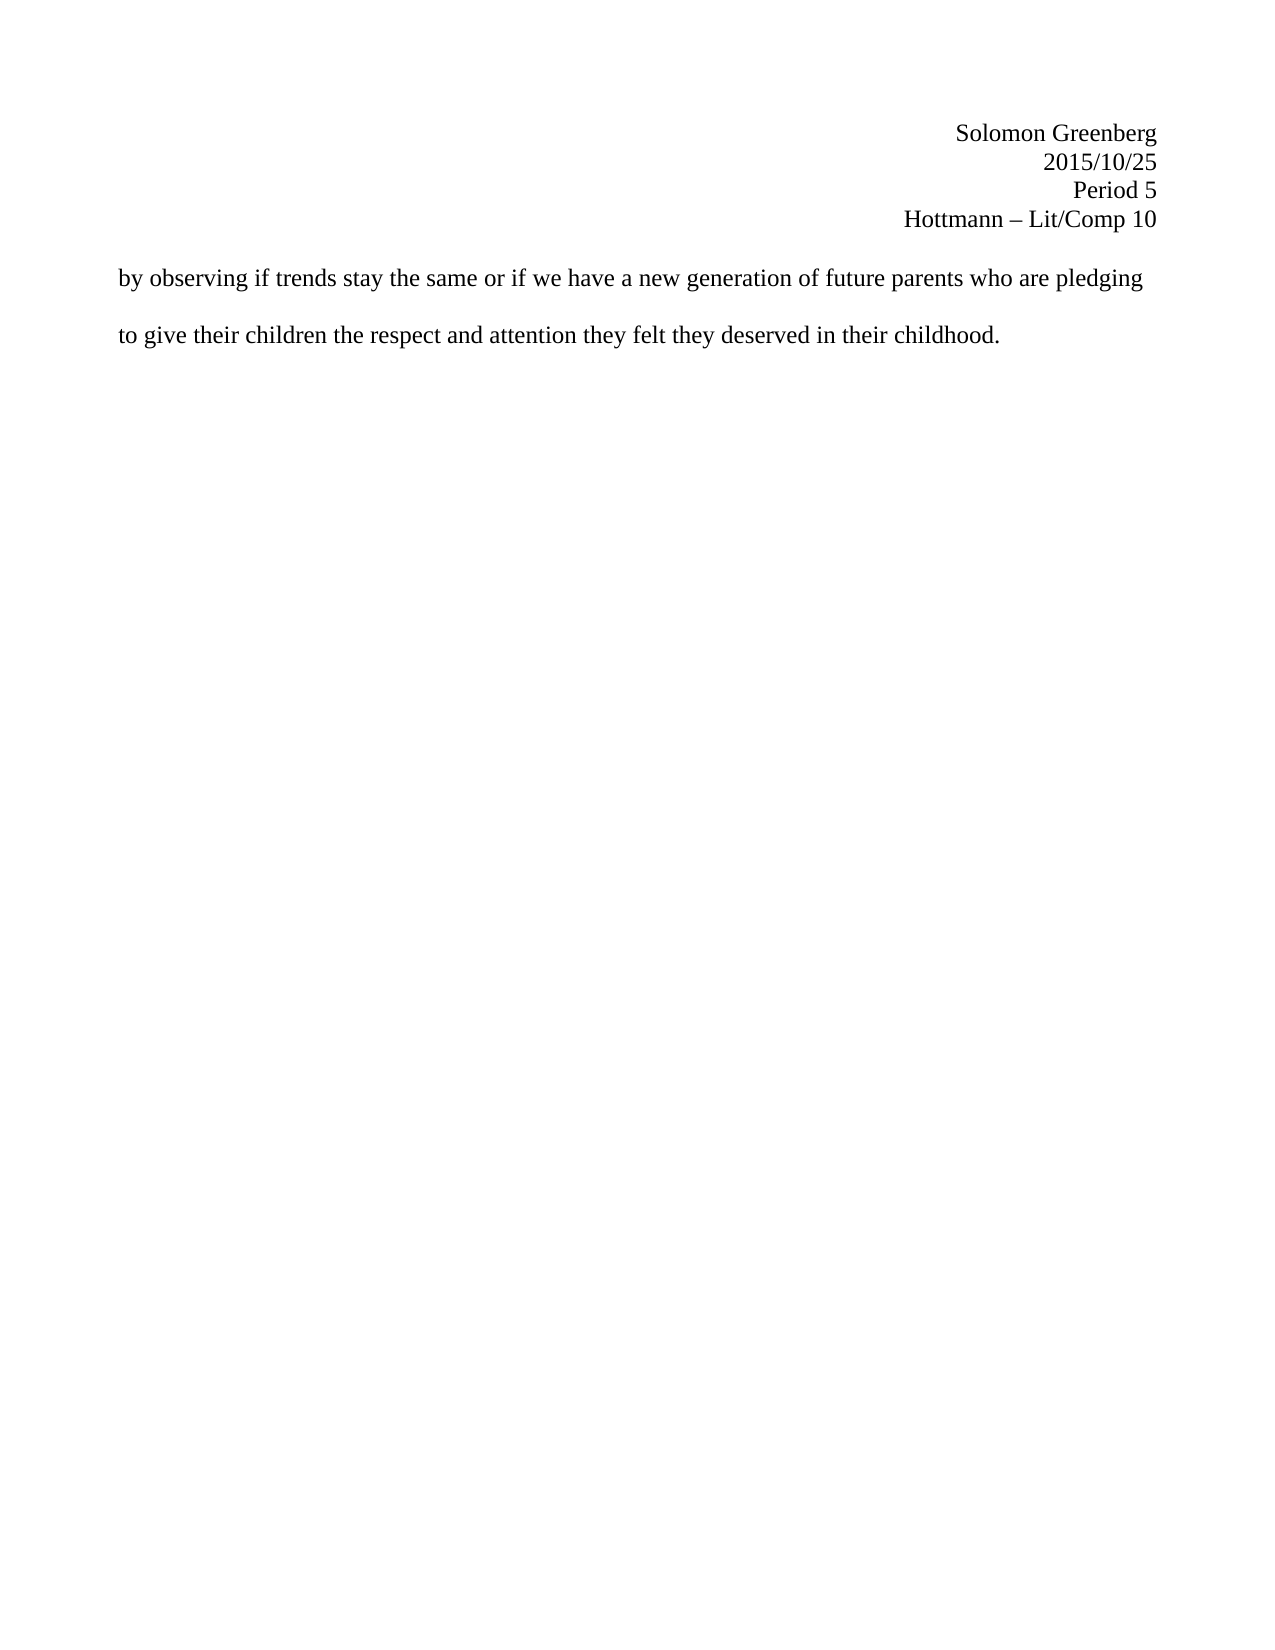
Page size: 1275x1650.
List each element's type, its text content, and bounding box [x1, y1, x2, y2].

text by observing if trends stay the same or if we have a new generation of future parents who are pledging to give their children the respect and attention they felt they deserved in their childhood. [118, 263, 1157, 349]
